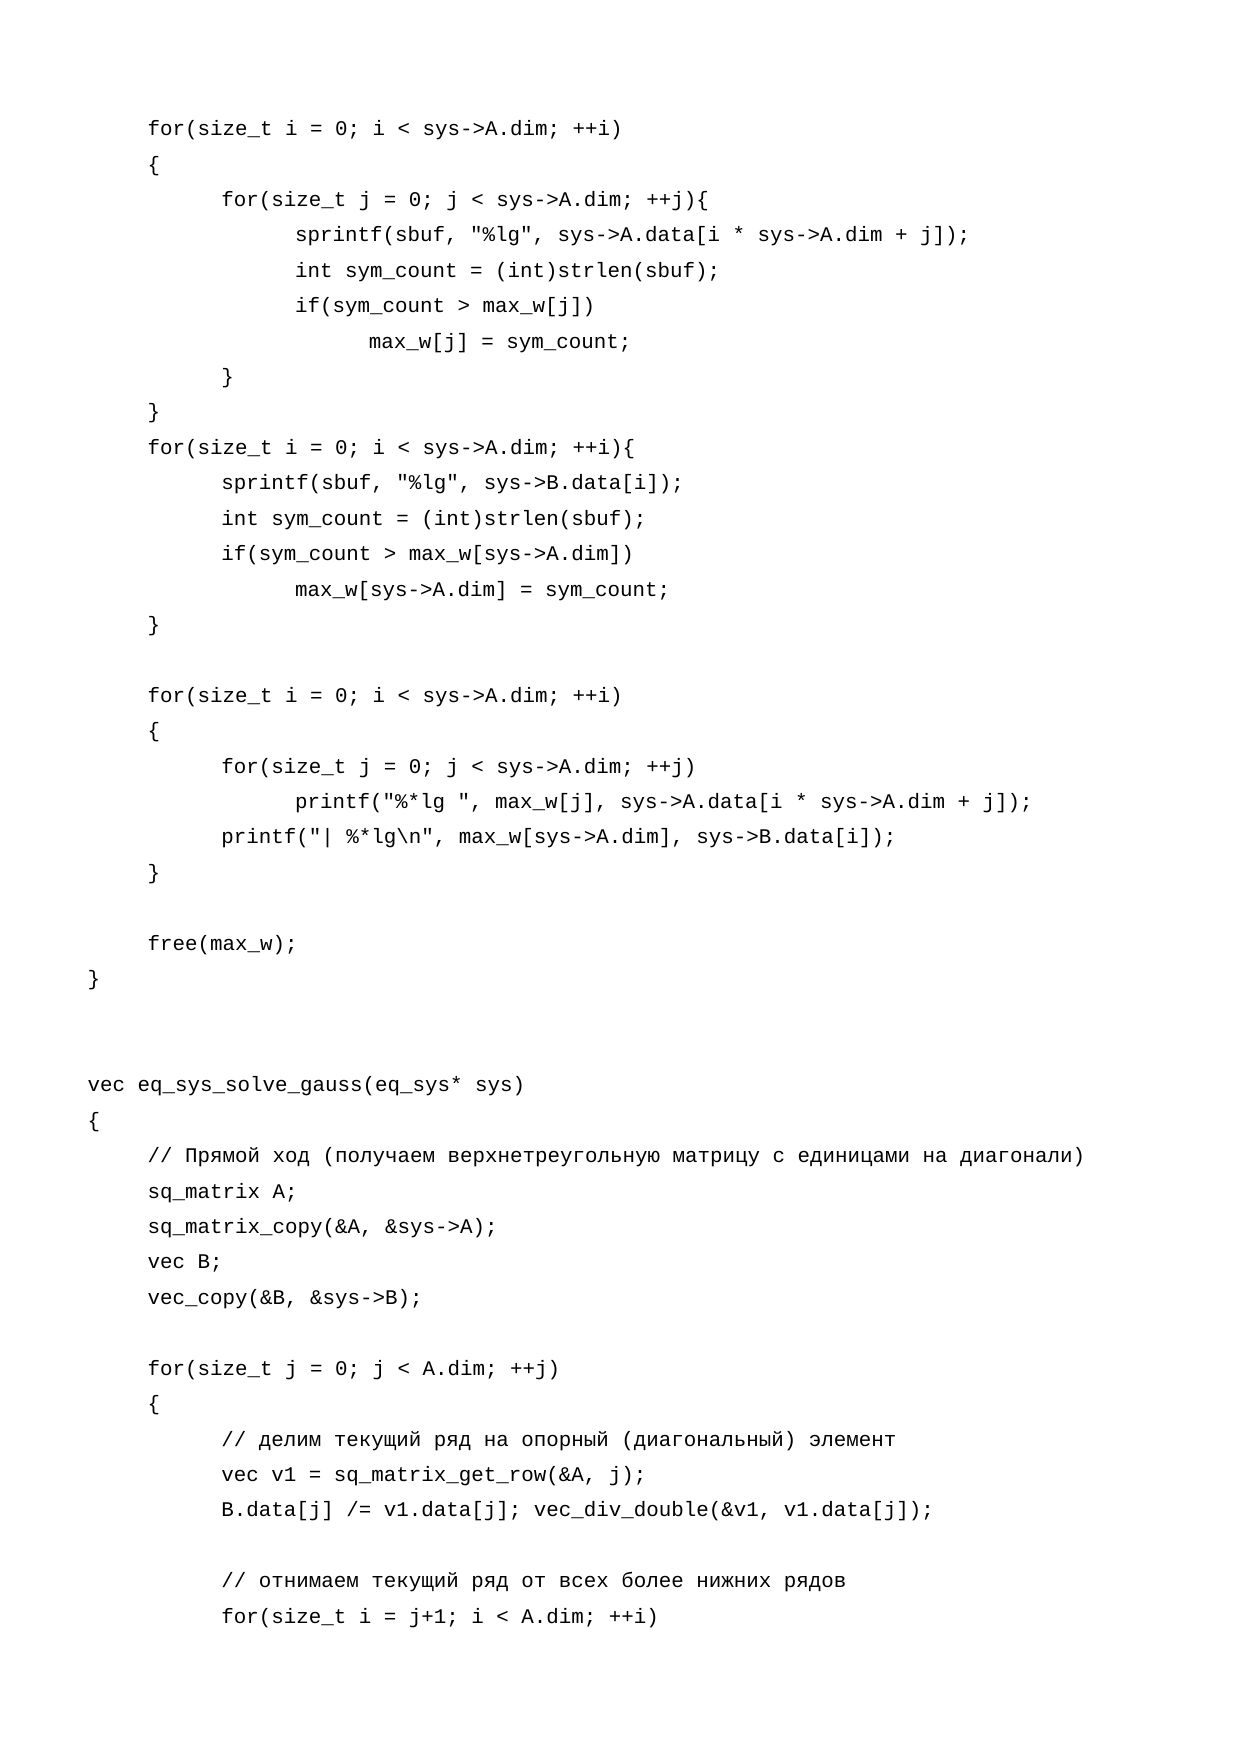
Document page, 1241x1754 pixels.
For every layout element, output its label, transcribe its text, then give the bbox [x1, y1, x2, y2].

text } [87, 401, 1155, 425]
text vec B; [87, 1251, 1155, 1275]
text { [87, 720, 1155, 744]
text } [87, 968, 1155, 992]
text max_w[j] = sym_count; [87, 331, 1155, 354]
text { [87, 153, 1155, 177]
text if(sym_count > max_w[sys->A.dim]) [87, 543, 1155, 567]
text } [87, 614, 1155, 638]
text for(size_t j = 0; j < sys->A.dim; ++j) [87, 756, 1155, 779]
text // отнимаем текущий ряд от всех более нижних рядов [87, 1570, 1155, 1594]
text B.data[j] /= v1.data[j]; vec_div_double(&v1, v1.data[j]); [87, 1499, 1155, 1523]
text vec eq_sys_solve_gauss(eq_sys* sys) [87, 1074, 1155, 1098]
text // делим текущий ряд на опорный (диагональный) элемент [87, 1428, 1155, 1452]
text for(size_t i = 0; i < sys->A.dim; ++i) [87, 118, 1155, 142]
text int sym_count = (int)strlen(sbuf); [87, 260, 1155, 283]
text // Прямой ход (получаем верхнетреугольную матрицу с единицами на диагонали) [87, 1145, 1155, 1169]
text vec v1 = sq_matrix_get_row(&A, j); [87, 1464, 1155, 1488]
text for(size_t i = 0; i < sys->A.dim; ++i){ [87, 437, 1155, 461]
text printf("| %*lg\n", max_w[sys->A.dim], sys->B.data[i]); [87, 826, 1155, 850]
text for(size_t j = 0; j < sys->A.dim; ++j){ [87, 189, 1155, 213]
text vec_copy(&B, &sys->B); [87, 1287, 1155, 1311]
text for(size_t j = 0; j < A.dim; ++j) [87, 1358, 1155, 1381]
text sq_matrix_copy(&A, &sys->A); [87, 1216, 1155, 1240]
text sq_matrix A; [87, 1181, 1155, 1204]
text int sym_count = (int)strlen(sbuf); [87, 508, 1155, 531]
text } [87, 862, 1155, 886]
text } [87, 366, 1155, 390]
text printf("%*lg ", max_w[j], sys->A.data[i * sys->A.dim + j]); [87, 791, 1155, 815]
text { [87, 1393, 1155, 1417]
text for(size_t i = j+1; i < A.dim; ++i) [87, 1606, 1155, 1629]
text for(size_t i = 0; i < sys->A.dim; ++i) [87, 685, 1155, 708]
text sprintf(sbuf, "%lg", sys->A.data[i * sys->A.dim + j]); [87, 224, 1155, 248]
text sprintf(sbuf, "%lg", sys->B.data[i]); [87, 472, 1155, 496]
text { [87, 1110, 1155, 1133]
text max_w[sys->A.dim] = sym_count; [87, 578, 1155, 602]
text if(sym_count > max_w[j]) [87, 295, 1155, 319]
text free(max_w); [87, 933, 1155, 956]
